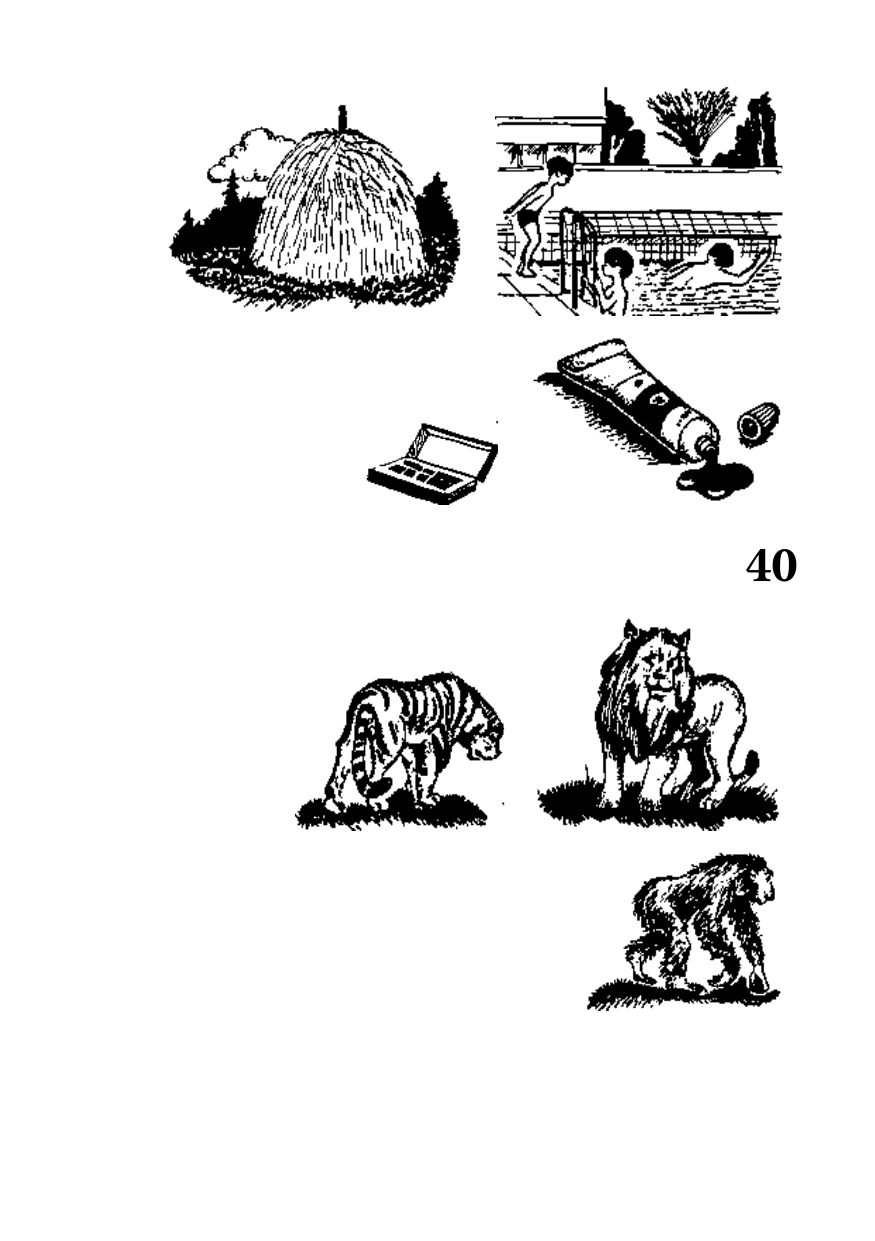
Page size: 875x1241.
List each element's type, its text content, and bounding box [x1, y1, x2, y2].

subtitle 40 [75, 535, 799, 595]
